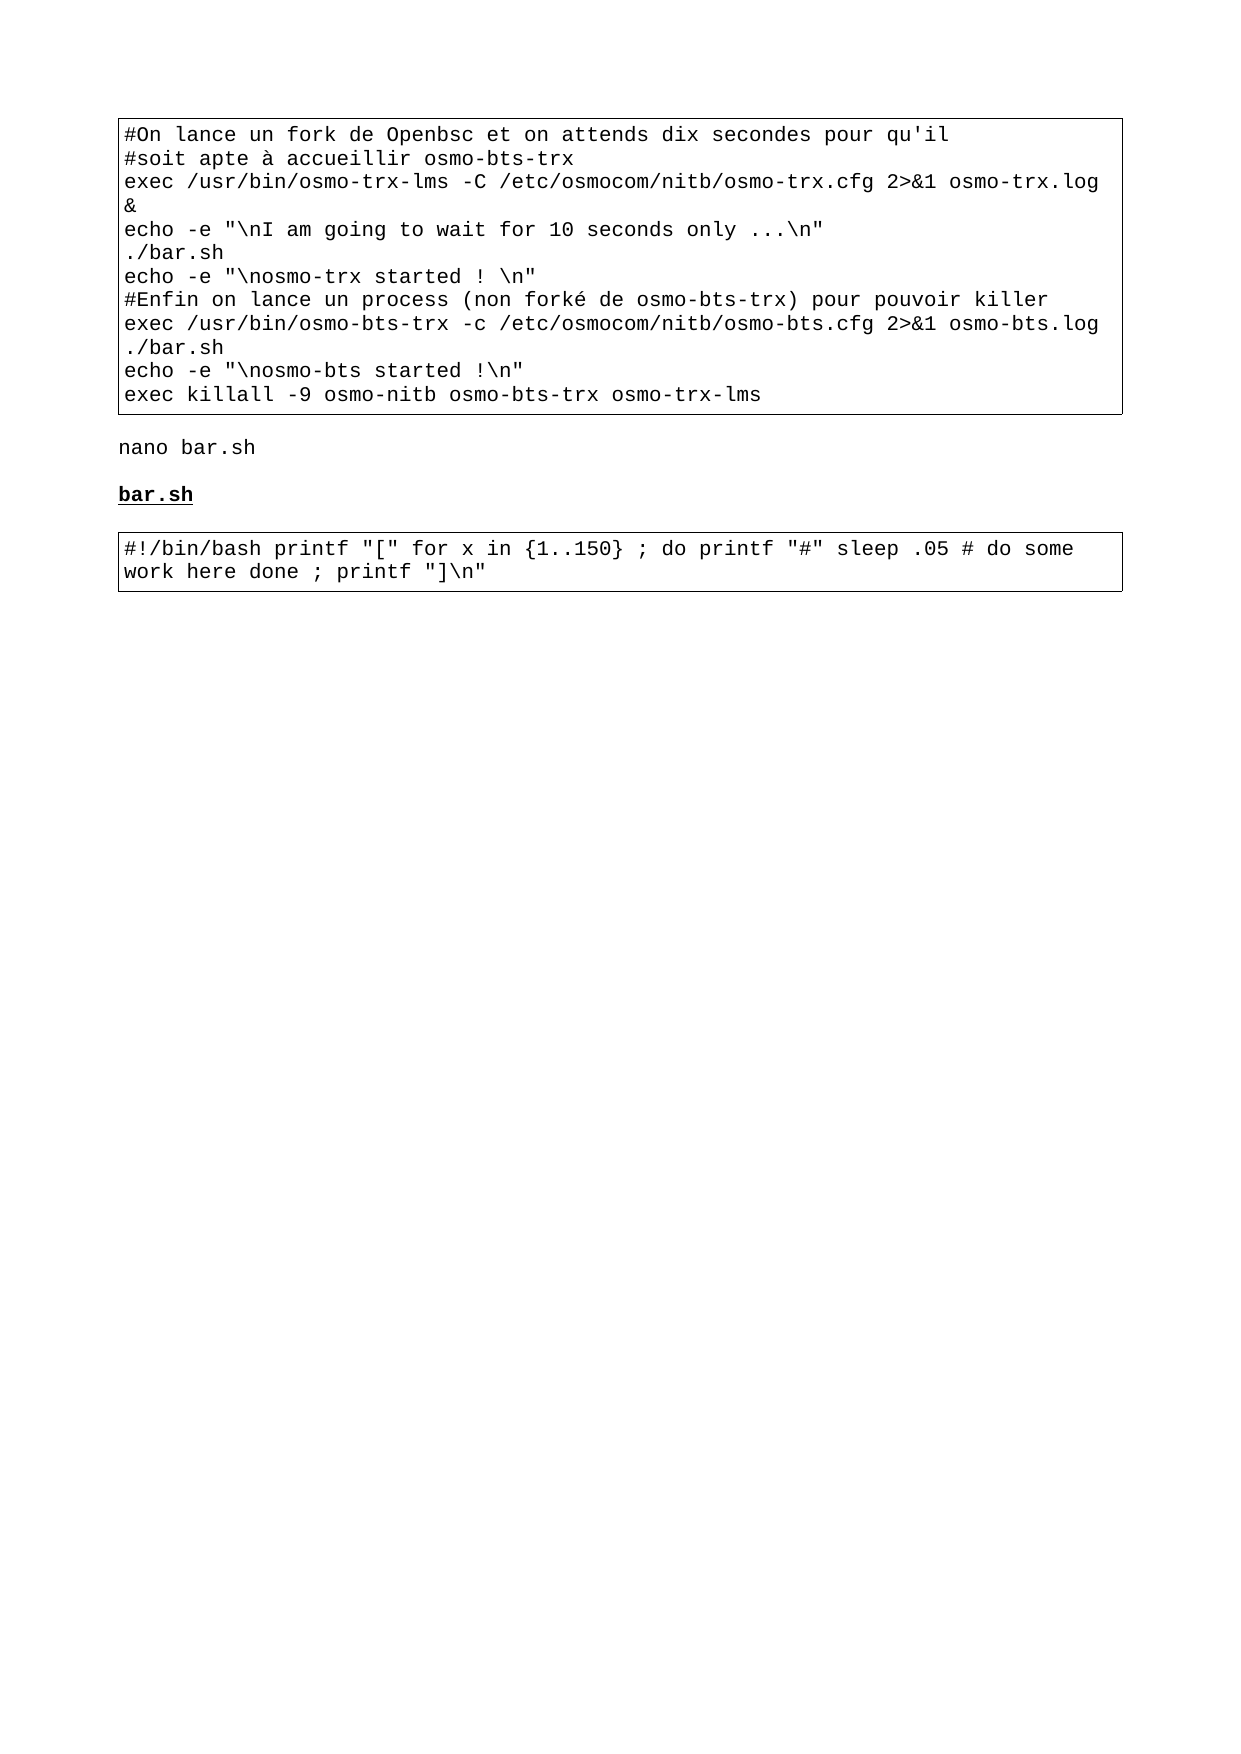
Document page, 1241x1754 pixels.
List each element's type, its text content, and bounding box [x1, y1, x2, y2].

text nano bar.sh [118, 437, 1122, 461]
text bar.sh [118, 484, 1122, 508]
table_header #On lance un fork de Openbsc et on attends dix secondes pour qu'il #soit apte à accueillir osmo-bts-trx exec /usr/bin/osmo-trx-lms -C /etc/osmocom/nitb/osmo-trx.cfg 2>&1 osmo-trx.log & echo -e "\nI am going to wait for 10 seconds only ...\n" ./bar.sh echo -e "\nosmo-trx started ! \n" #Enfin on lance un process (non forké de osmo-bts-trx) pour pouvoir killer exec /usr/bin/osmo-bts-trx -c /etc/osmocom/nitb/osmo-bts.cfg 2>&1 osmo-bts.log ./bar.sh echo -e "\nosmo-bts started !\n" exec killall -9 osmo-nitb osmo-bts-trx osmo-trx-lms [119, 119, 1122, 413]
table_header #!/bin/bash printf "[" for x in {1..150} ; do printf "#" sleep .05 # do some work here done ; printf "]\n" [119, 533, 1122, 591]
